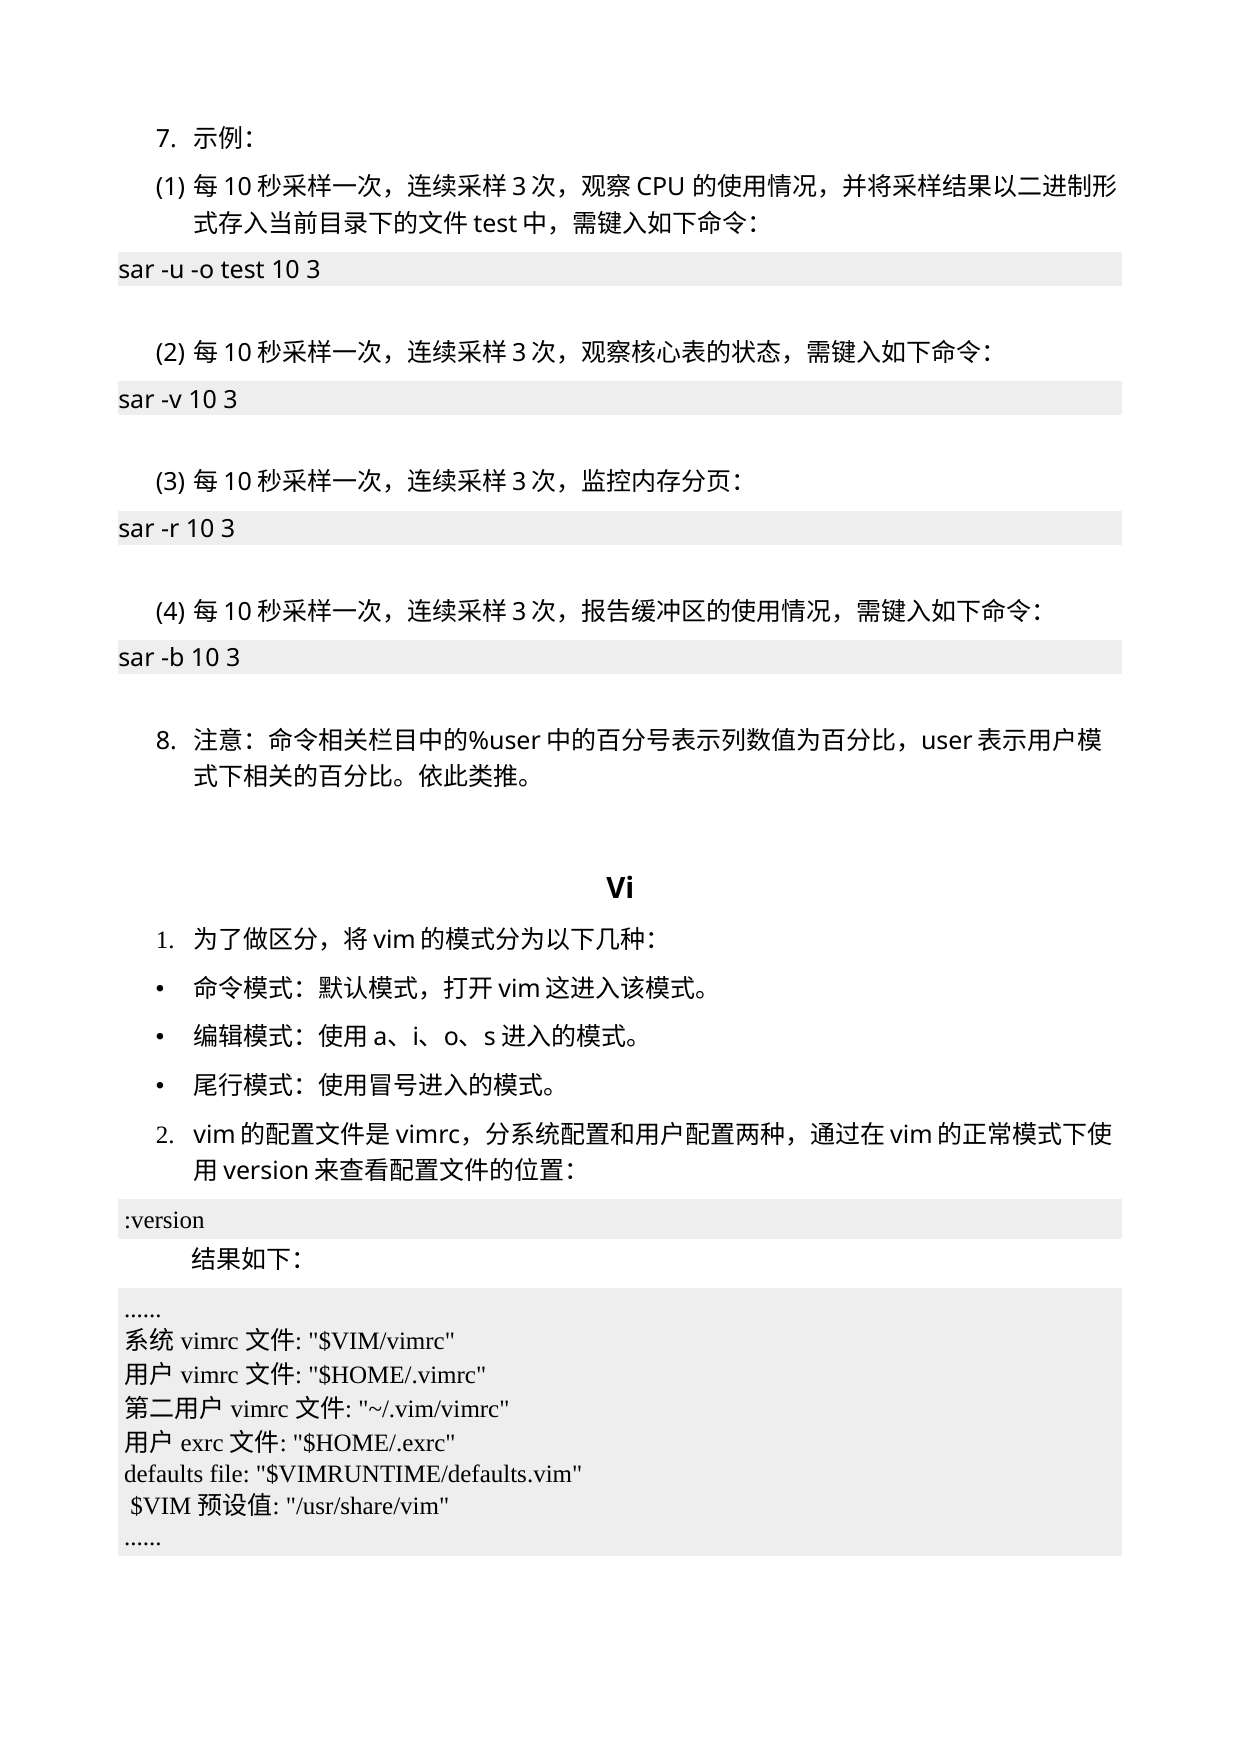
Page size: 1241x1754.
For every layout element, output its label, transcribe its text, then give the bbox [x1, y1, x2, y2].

table_header sar -r 10 3 [118, 511, 1122, 545]
list 每10秒采样一次，连续采样3次，报告缓冲区的使用情况，需键入如下命令： [156, 591, 1122, 627]
list 注意：命令相关栏目中的%user中的百分号表示列数值为百分比，user表示用户模式下相关的百分比。依此类推。 [156, 721, 1122, 793]
list 编辑模式：使用a、i、o、s进入的模式。 [156, 1017, 1122, 1053]
table_header ...... 系统 vimrc 文件: "$VIM/vimrc" 用户 vimrc 文件: "$HOME/.vimrc" 第二用户 vimrc 文件: "~/.vim/vimrc" 用户 exrc 文件: "$HOME/.exrc" defaults file: "$VIMRUNTIME/defaults.vim" $VIM 预设值: "/usr/share/vim" ...... [118, 1288, 1122, 1556]
list vim的配置文件是vimrc，分系统配置和用户配置两种，通过在vim的正常模式下使用version来查看配置文件的位置： [156, 1114, 1122, 1187]
subtitle Vi [118, 867, 1122, 907]
table_header sar -u -o test 10 3 [118, 252, 1122, 286]
list 尾行模式：使用冒号进入的模式。 [156, 1066, 1122, 1102]
table_header :version [118, 1199, 1122, 1239]
list 为了做区分，将vim的模式分为以下几种： [156, 919, 1122, 956]
table_header sar -v 10 3 [118, 381, 1122, 415]
list 命令模式：默认模式，打开vim这进入该模式。 [156, 968, 1122, 1004]
list 示例： [156, 118, 1122, 154]
list 每10秒采样一次，连续采样3次，观察核心表的状态，需键入如下命令： [156, 332, 1122, 369]
list 每10秒采样一次，连续采样3次，观察CPU 的使用情况，并将采样结果以二进制形式存入当前目录下的文件test中，需键入如下命令： [156, 167, 1122, 239]
text 结果如下： [118, 1239, 1122, 1276]
list 每10秒采样一次，连续采样3次，监控内存分页： [156, 462, 1122, 498]
table_header sar -b 10 3 [118, 640, 1122, 674]
